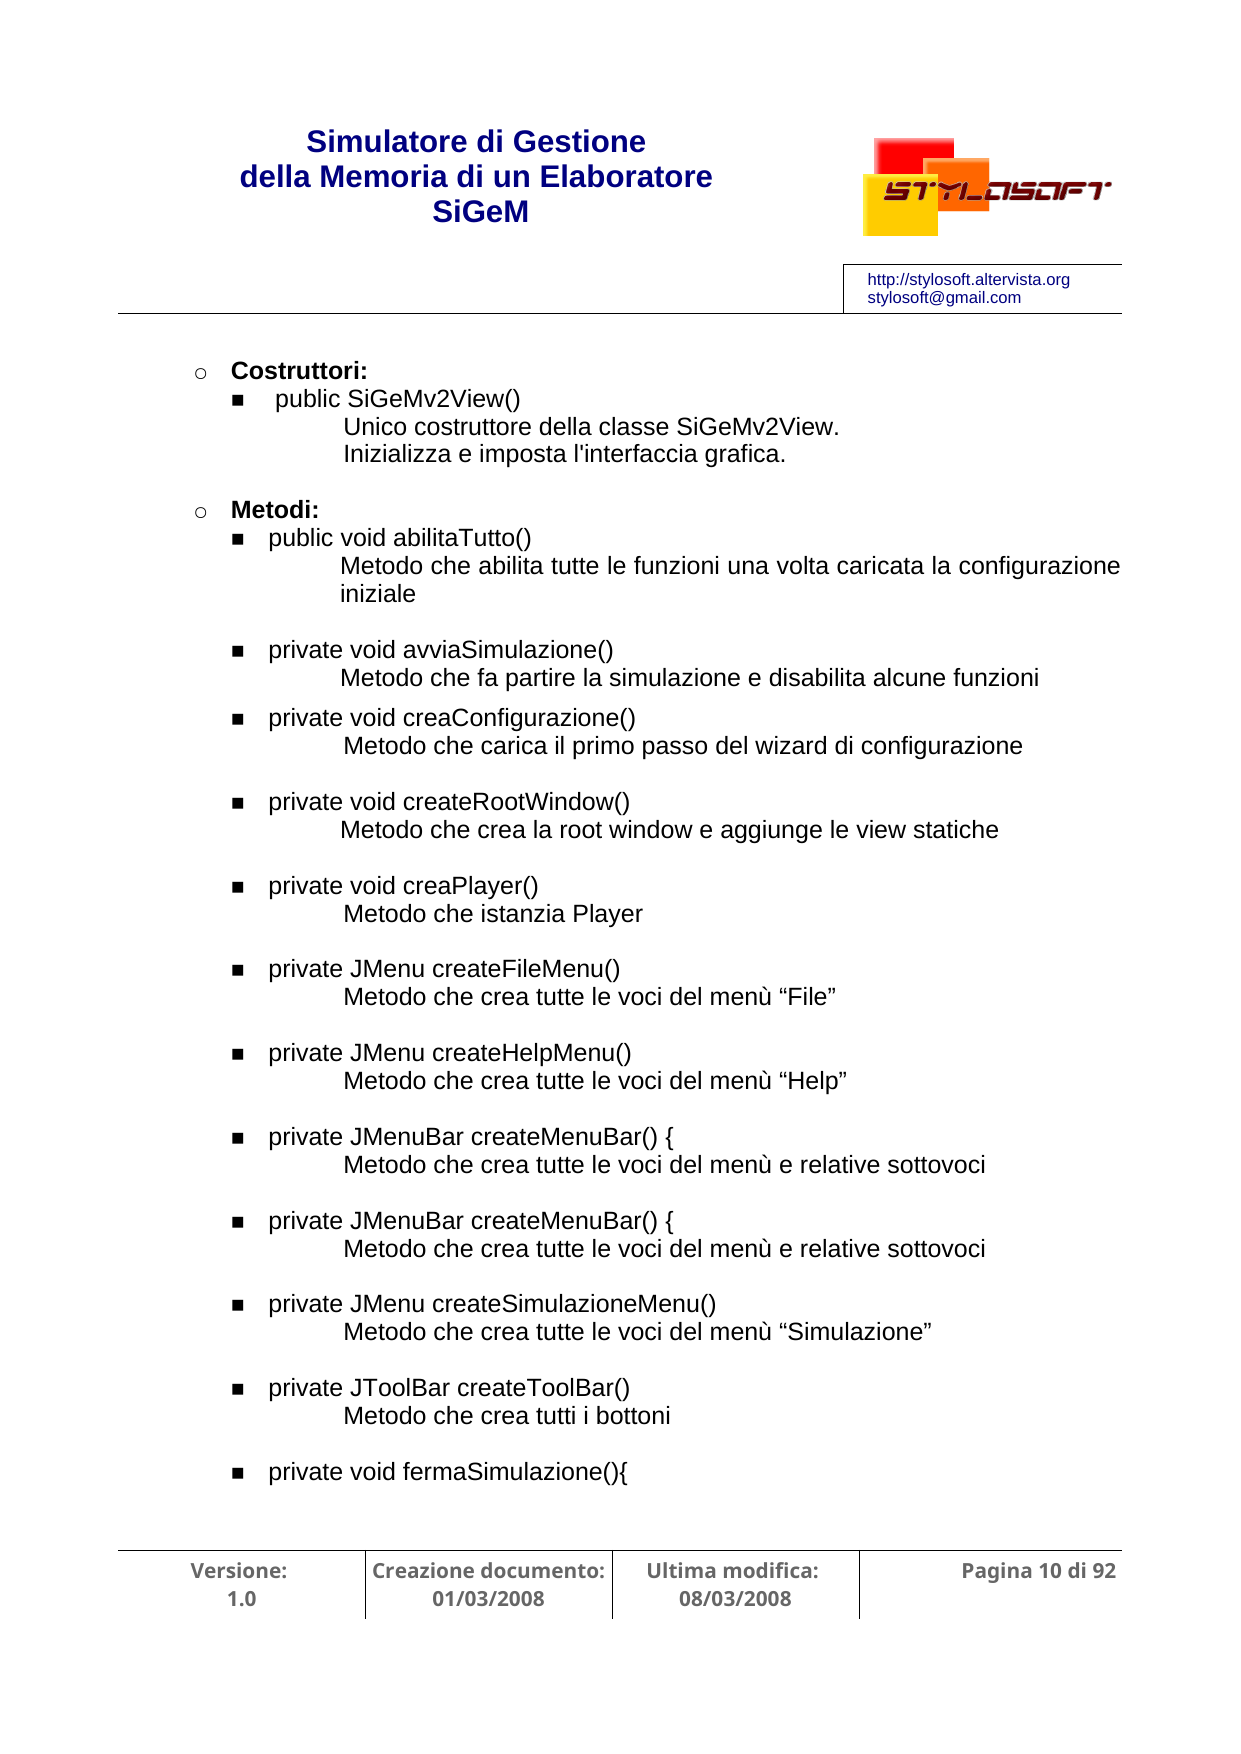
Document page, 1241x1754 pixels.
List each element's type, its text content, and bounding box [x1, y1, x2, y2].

list Metodo che carica il primo passo del wizard di configurazione [306, 732, 1122, 760]
list private void creaPlayer() [231, 872, 1122, 899]
text Metodo che fa partire la simulazione e disabilita alcune funzioni [118, 664, 1122, 692]
list private JMenu createFileMenu() [231, 955, 1122, 983]
picture [848, 123, 1117, 247]
list private void fermaSimulazione(){ [231, 1458, 1122, 1486]
text Metodo che abilita tutte le funzioni una volta caricata la configurazione iniziale [118, 552, 1122, 608]
list public SiGeMv2View() [231, 384, 1122, 412]
list private JToolBar createToolBar() [231, 1374, 1122, 1402]
list Inizializza e imposta l'interfaccia grafica. [306, 440, 1122, 468]
list Metodo che crea tutte le voci del menù “File” [306, 983, 1122, 1011]
list Metodo che istanzia Player [306, 899, 1122, 927]
list Unico costruttore della classe SiGeMv2View. [306, 412, 1122, 440]
list Metodo che crea tutte le voci del menù “Help” [306, 1067, 1122, 1095]
list private JMenu createSimulazioneMenu() [231, 1290, 1122, 1318]
text Metodo che crea la root window e aggiunge le view statiche [118, 816, 1122, 844]
list private void avviaSimulazione() [231, 636, 1122, 664]
list private JMenuBar createMenuBar() { [231, 1207, 1122, 1234]
list private void creaConfigurazione() [231, 704, 1122, 732]
list Metodo che crea tutte le voci del menù e relative sottovoci [306, 1234, 1122, 1262]
list Costruttori: [193, 357, 1122, 384]
list private JMenu createHelpMenu() [231, 1039, 1122, 1067]
list Metodo che crea tutte le voci del menù e relative sottovoci [306, 1151, 1122, 1179]
list public void abilitaTutto() [231, 524, 1122, 552]
list Metodi: [193, 496, 1122, 524]
list private JMenuBar createMenuBar() { [231, 1123, 1122, 1151]
list private void createRootWindow() [231, 788, 1122, 816]
list Metodo che crea tutte le voci del menù “Simulazione” [306, 1318, 1122, 1346]
list Metodo che crea tutti i bottoni [306, 1402, 1122, 1430]
